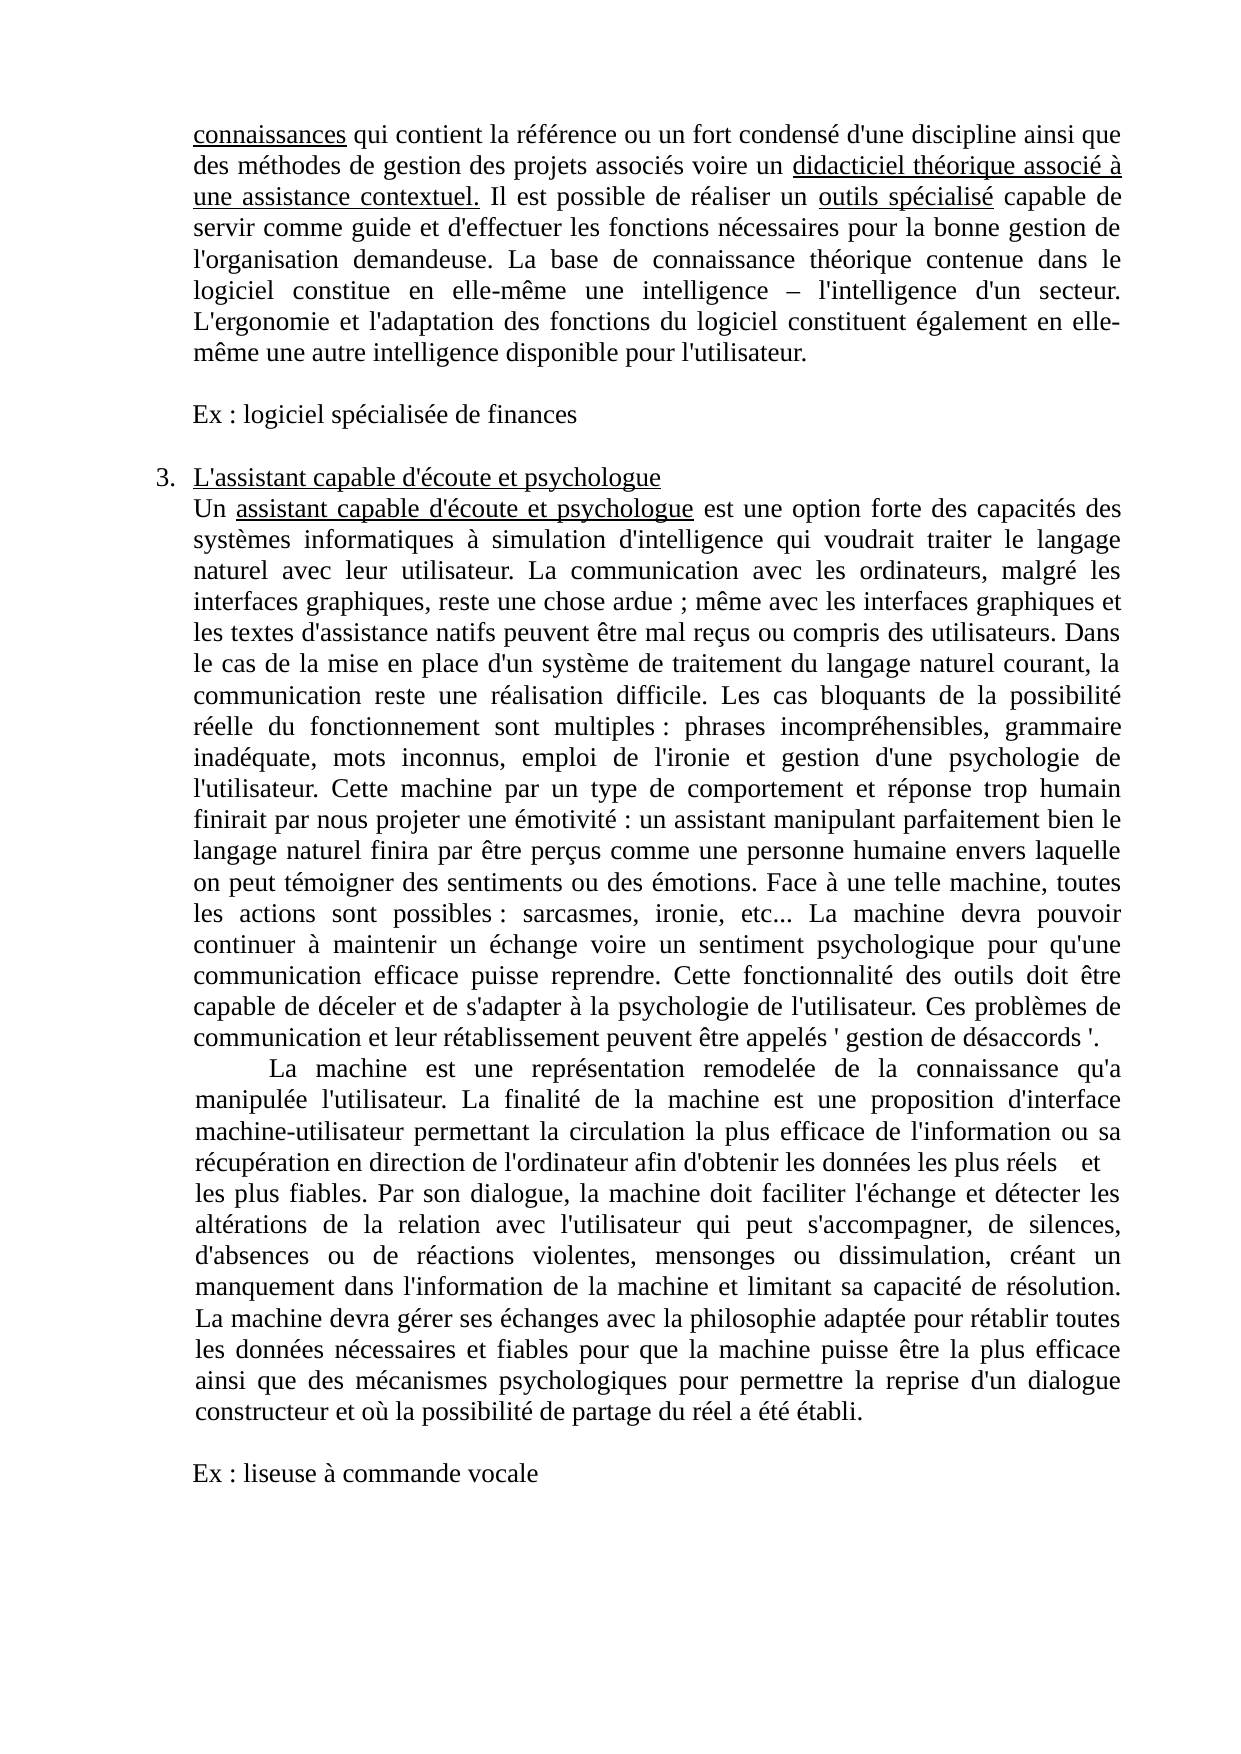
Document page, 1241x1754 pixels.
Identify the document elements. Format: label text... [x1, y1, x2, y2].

list L'assistant capable d'écoute et psychologue [156, 461, 1122, 492]
text La machine est une représentation remodelée de la connaissance qu'a manipulée l'utilisateur. La finalité de la machine est une proposition d'interface machine-utilisateur permettant la circulation la plus efficace de l'information ou sa récupération en direction de l'ordinateur afin d'obtenir les données les plus réels et les plus fiables. Par son dialogue, la machine doit faciliter l'échange et détecter les altérations de la relation avec l'utilisateur qui peut s'accompagner, de silences, d'absences ou de réactions violentes, mensonges ou dissimulation, créant un manquement dans l'information de la machine et limitant sa capacité de résolution. La machine devra gérer ses échanges avec la philosophie adaptée pour rétablir toutes les données nécessaires et fiables pour que la machine puisse être la plus efficace ainsi que des mécanismes psychologiques pour permettre la reprise d'un dialogue constructeur et où la possibilité de partage du réel a été établi. [195, 1052, 1122, 1426]
list connaissances qui contient la référence ou un fort condensé d'une discipline ainsi que des méthodes de gestion des projets associés voire un didacticiel théorique associé à une assistance contextuel. Il est possible de réaliser un outils spécialisé capable de servir comme guide et d'effectuer les fonctions nécessaires pour la bonne gestion de l'organisation demandeuse. La base de connaissance théorique contenue dans le logiciel constitue en elle-même une intelligence – l'intelligence d'un secteur. L'ergonomie et l'adaptation des fonctions du logiciel constituent également en elle-même une autre intelligence disponible pour l'utilisateur. [156, 118, 1122, 367]
text Ex : logiciel spécialisée de finances [118, 398, 1122, 429]
list Un assistant capable d'écoute et psychologue est une option forte des capacités des systèmes informatiques à simulation d'intelligence qui voudrait traiter le langage naturel avec leur utilisateur. La communication avec les ordinateurs, malgré les interfaces graphiques, reste une chose ardue ; même avec les interfaces graphiques et les textes d'assistance natifs peuvent être mal reçus ou compris des utilisateurs. Dans le cas de la mise en place d'un système de traitement du langage naturel courant, la communication reste une réalisation difficile. Les cas bloquants de la possibilité réelle du fonctionnement sont multiples : phrases incompréhensibles, grammaire inadéquate, mots inconnus, emploi de l'ironie et gestion d'une psychologie de l'utilisateur. Cette machine par un type de comportement et réponse trop humain finirait par nous projeter une émotivité : un assistant manipulant parfaitement bien le langage naturel finira par être perçus comme une personne humaine envers laquelle on peut témoigner des sentiments ou des émotions. Face à une telle machine, toutes les actions sont possibles : sarcasmes, ironie, etc... La machine devra pouvoir continuer à maintenir un échange voire un sentiment psychologique pour qu'une communication efficace puisse reprendre. Cette fonctionnalité des outils doit être capable de déceler et de s'adapter à la psychologie de l'utilisateur. Ces problèmes de communication et leur rétablissement peuvent être appelés ' gestion de désaccords '. [156, 492, 1122, 1052]
text Ex : liseuse à commande vocale [118, 1457, 1122, 1488]
